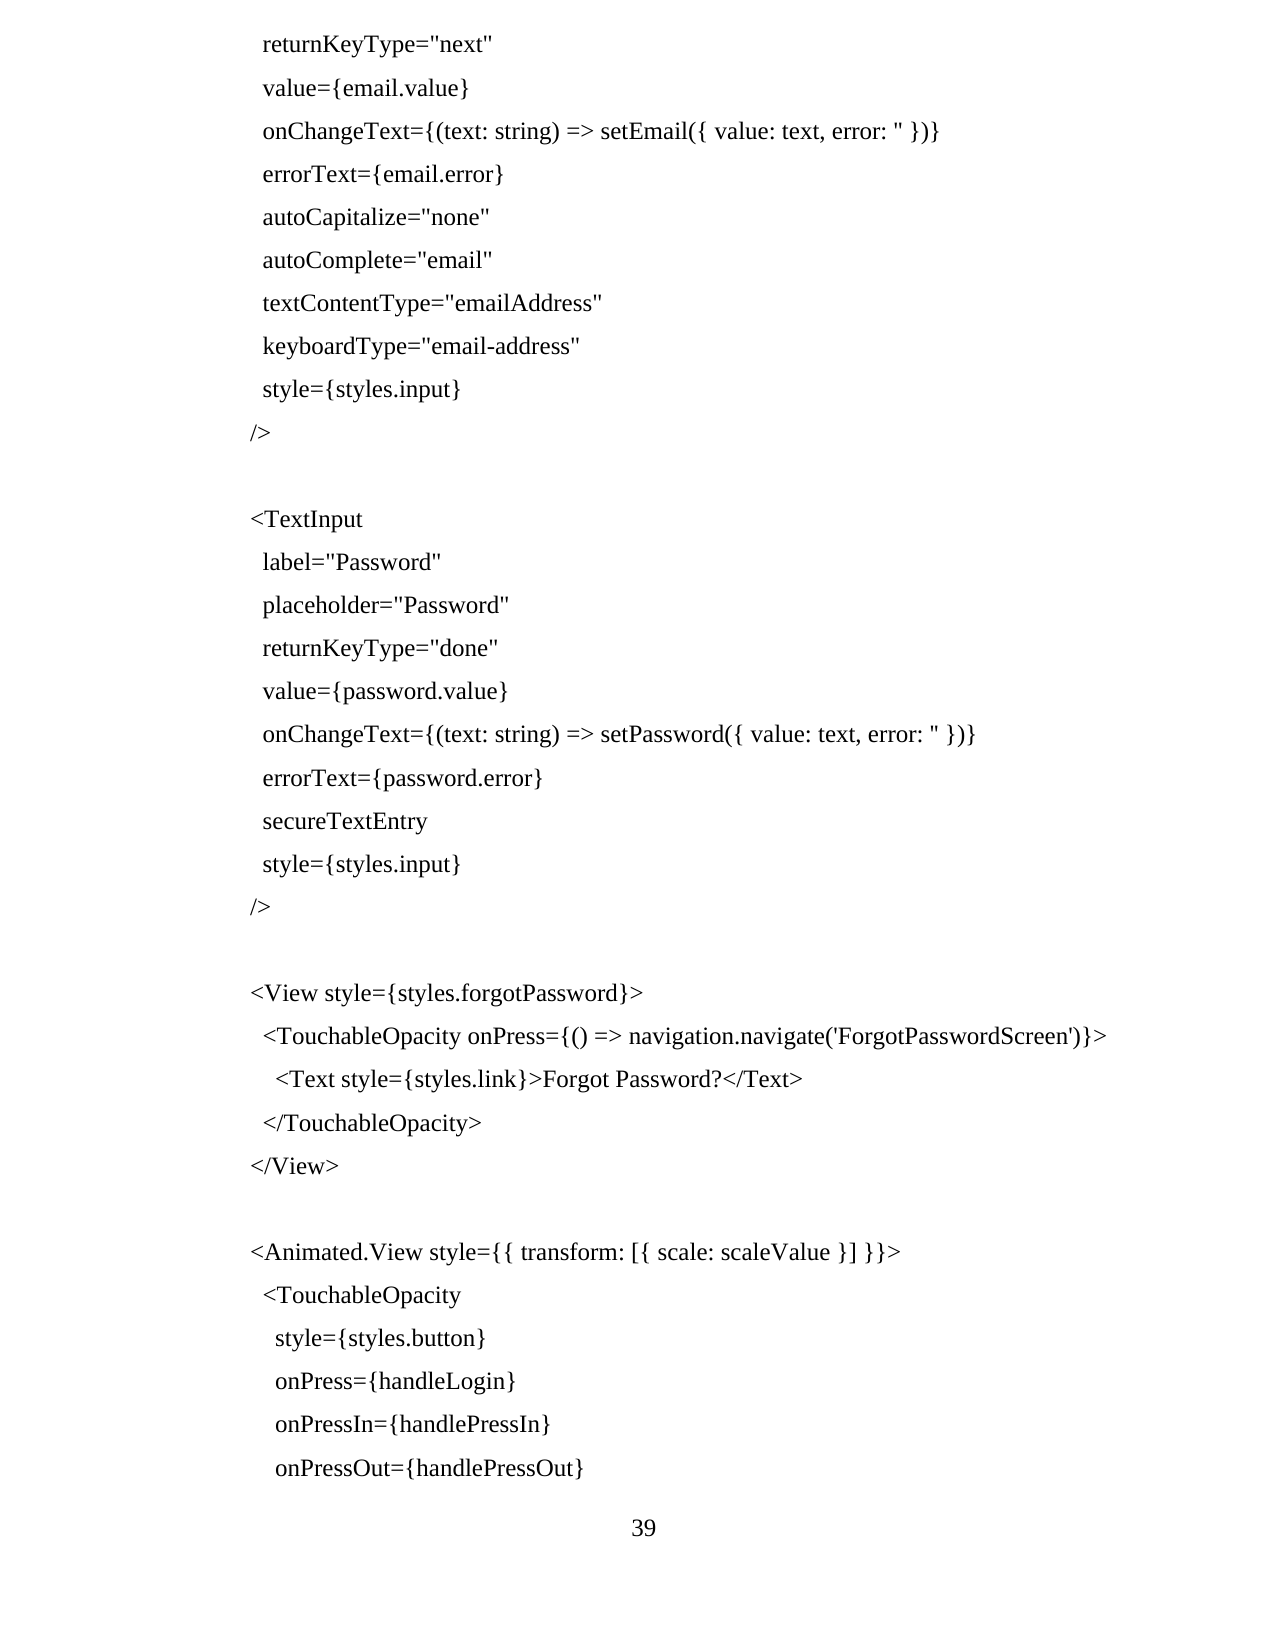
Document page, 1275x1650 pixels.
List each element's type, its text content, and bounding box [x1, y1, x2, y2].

text onPress={handleLogin} [187, 1366, 1126, 1395]
text returnKeyType="next" [187, 29, 1126, 58]
text onChangeText={(text: string) => setEmail({ value: text, error: '' })} [187, 116, 1126, 144]
text placeholder="Password" [187, 590, 1126, 619]
text autoCapitalize="none" [187, 202, 1126, 231]
text onPressOut={handlePressOut} [187, 1453, 1126, 1481]
text value={password.value} [187, 676, 1126, 705]
text keyboardType="email-address" [187, 331, 1126, 360]
text value={email.value} [187, 73, 1126, 101]
text errorText={password.error} [187, 763, 1126, 791]
text style={styles.input} [187, 849, 1126, 878]
text /> [187, 418, 1126, 446]
text </View> [187, 1151, 1126, 1179]
text <Animated.View style={{ transform: [{ scale: scaleValue }] }}> [187, 1237, 1126, 1266]
text returnKeyType="done" [187, 633, 1126, 662]
text secureTextEntry [187, 806, 1126, 834]
text <View style={styles.forgotPassword}> [187, 978, 1126, 1007]
text <Text style={styles.link}>Forgot Password?</Text> [187, 1064, 1126, 1093]
text onChangeText={(text: string) => setPassword({ value: text, error: '' })} [187, 719, 1126, 748]
text errorText={email.error} [187, 159, 1126, 188]
text <TouchableOpacity [187, 1280, 1126, 1309]
text style={styles.input} [187, 374, 1126, 403]
text autoComplete="email" [187, 245, 1126, 274]
text /> [187, 892, 1126, 921]
text textContentType="emailAddress" [187, 288, 1126, 317]
text onPressIn={handlePressIn} [187, 1409, 1126, 1438]
text </TouchableOpacity> [187, 1108, 1126, 1136]
text <TextInput [187, 504, 1126, 533]
text label="Password" [187, 547, 1126, 576]
text <TouchableOpacity onPress={() => navigation.navigate('ForgotPasswordScreen')}> [187, 1021, 1126, 1050]
text style={styles.button} [187, 1323, 1126, 1352]
